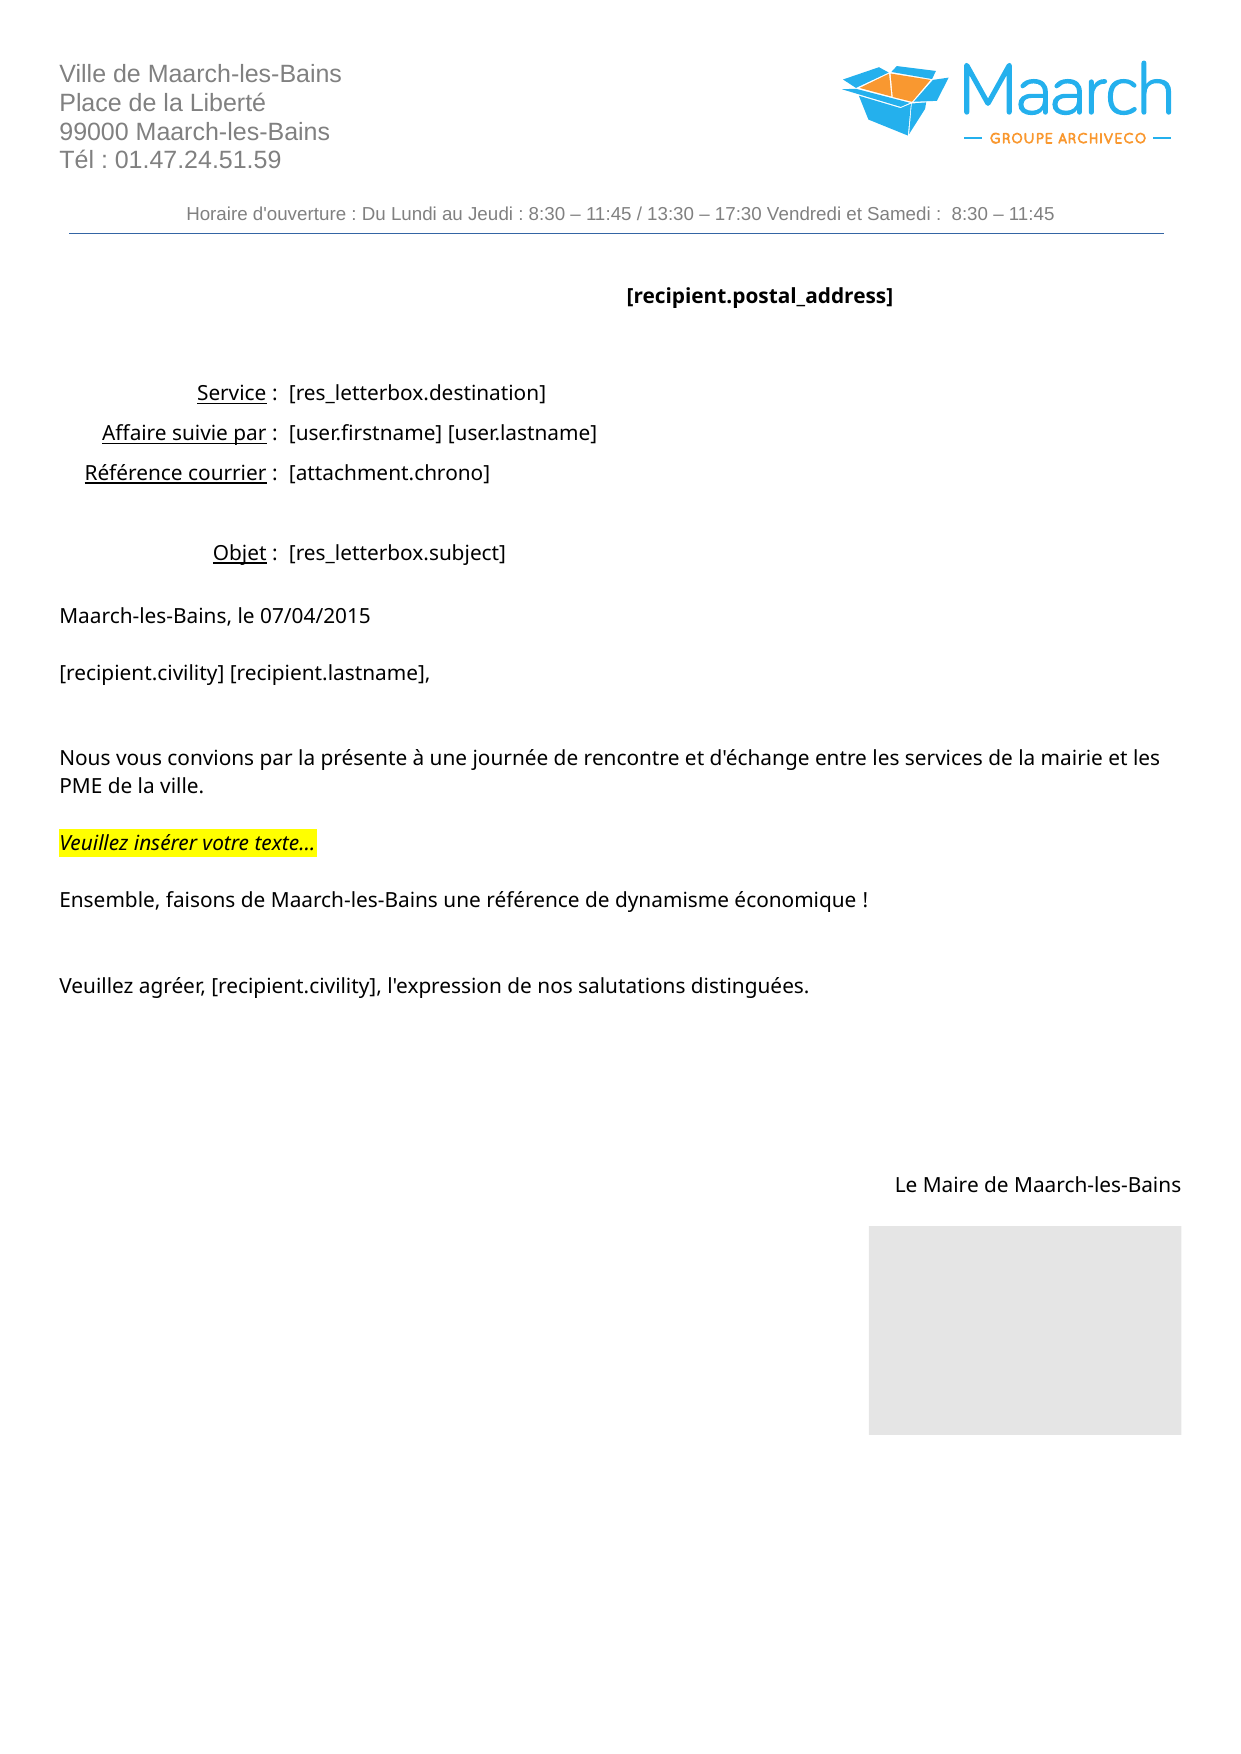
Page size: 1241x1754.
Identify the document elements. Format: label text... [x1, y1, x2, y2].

table_cell [res_letterbox.subject] [283, 533, 816, 572]
text Ensemble, faisons de Maarch-les-Bains une référence de dynamisme économique ! [59, 885, 1181, 914]
table_cell [283, 493, 816, 532]
text [recipient.civility] [recipient.lastname], [59, 658, 1181, 686]
table_cell [attachment.chrono] [283, 453, 816, 492]
table_cell [user.firstname] [user.lastname] [283, 413, 816, 453]
table_cell Affaire suivie par : [59, 413, 283, 453]
text Maarch-les-Bains, le 07/04/2015 [59, 601, 1181, 629]
table_header [recipient.postal_address] [621, 275, 1182, 315]
table_header Service : [59, 373, 283, 413]
table_cell Référence courrier : [59, 453, 283, 492]
text Veuillez insérer votre texte… [59, 828, 1181, 857]
text Veuillez agréer, [recipient.civility], l'expression de nos salutations distinguées. [59, 971, 1181, 999]
table_header [res_letterbox.destination] [283, 373, 816, 413]
table_cell Objet : [59, 533, 283, 572]
table_cell [59, 493, 283, 532]
table_header [60, 275, 621, 315]
text Nous vous convions par la présente à une journée de rencontre et d'échange entre les services de la mairie et les PME de la ville. [59, 743, 1181, 800]
picture [868, 1226, 1182, 1435]
text Le Maire de Maarch-les-Bains [59, 1170, 1181, 1198]
